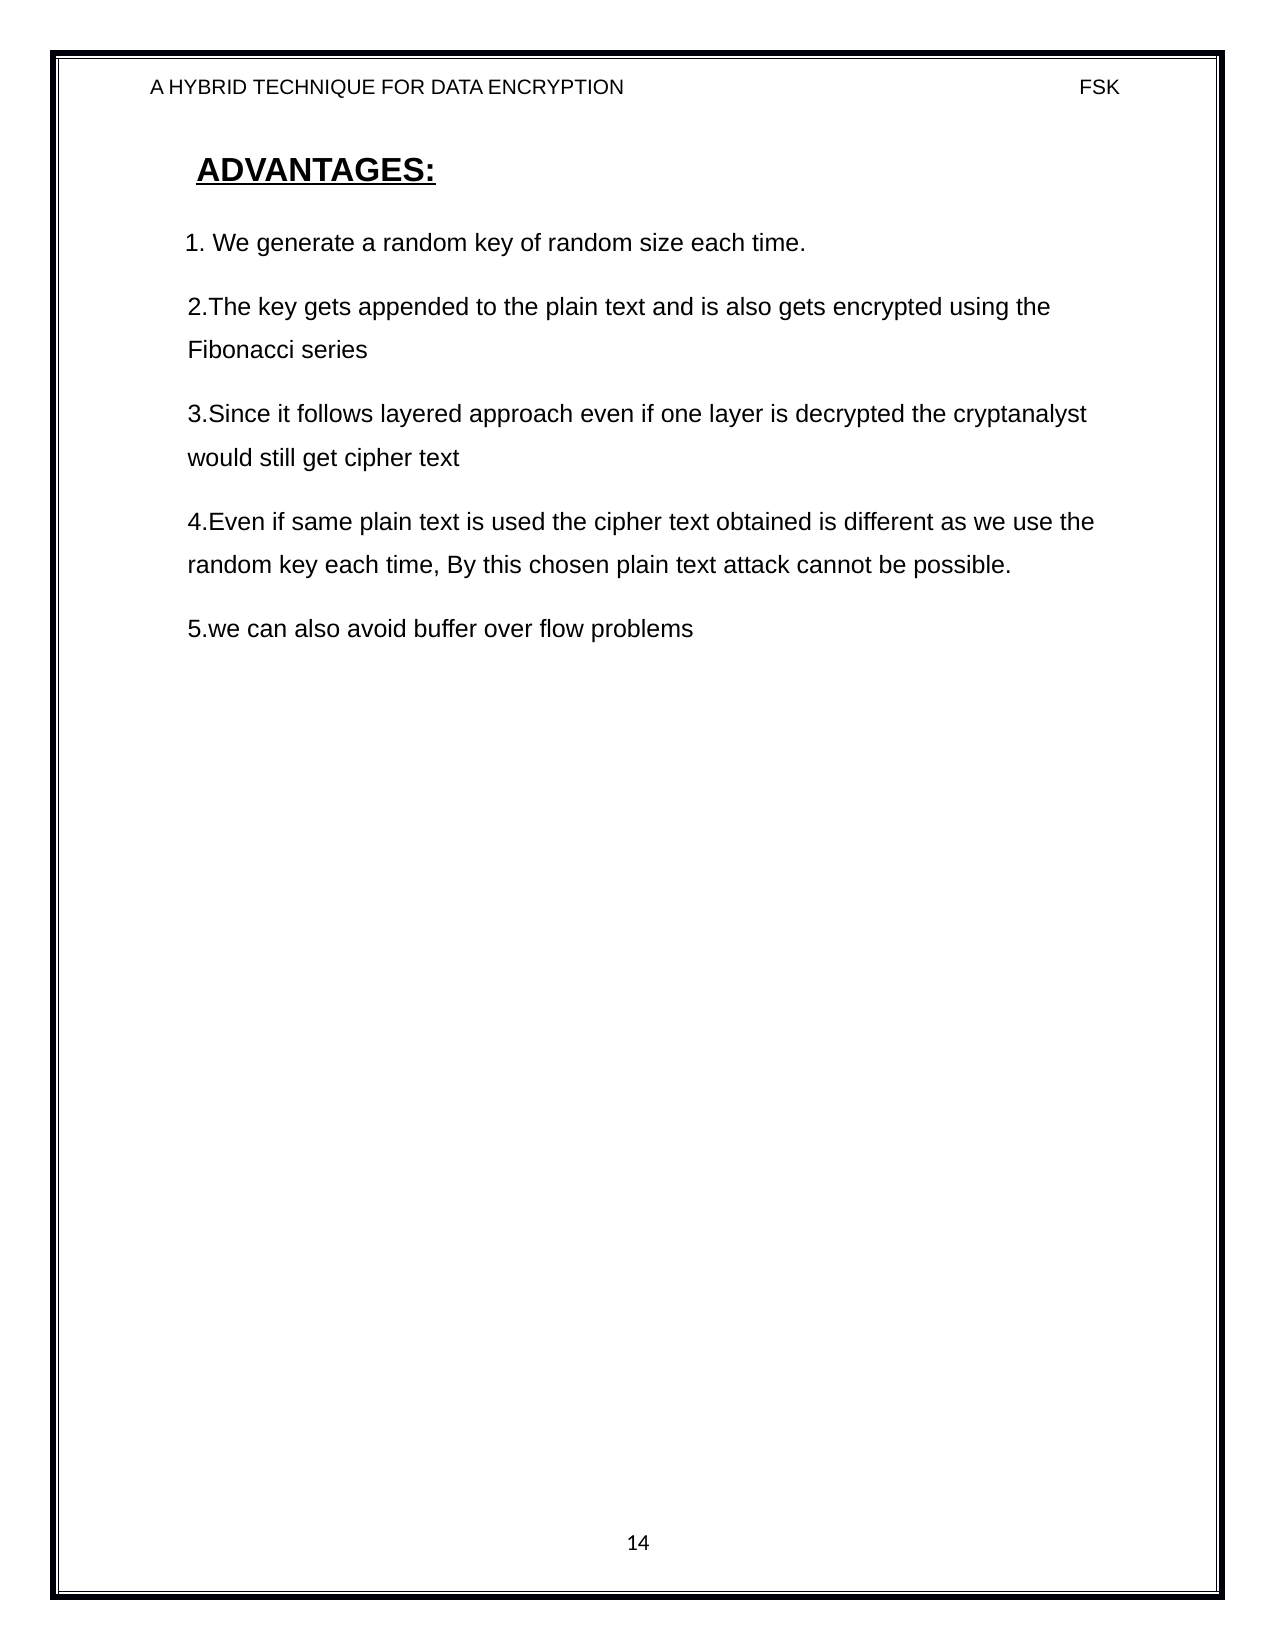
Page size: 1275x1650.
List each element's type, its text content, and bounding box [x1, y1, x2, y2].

text 1. We generate a random key of random size each time. [150, 228, 1125, 257]
text 3.Since it follows layered approach even if one layer is decrypted the cryptanalyst would still get cipher text [187, 399, 1125, 471]
text 4.Even if same plain text is used the cipher text obtained is different as we use the random key each time, By this chosen plain text attack cannot be possible. [187, 507, 1125, 578]
text 5.we can also avoid buffer over flow problems [187, 614, 1125, 642]
text 2.The key gets appended to the plain text and is also gets encrypted using the Fibonacci series [187, 292, 1125, 364]
text ADVANTAGES: [150, 150, 1125, 188]
